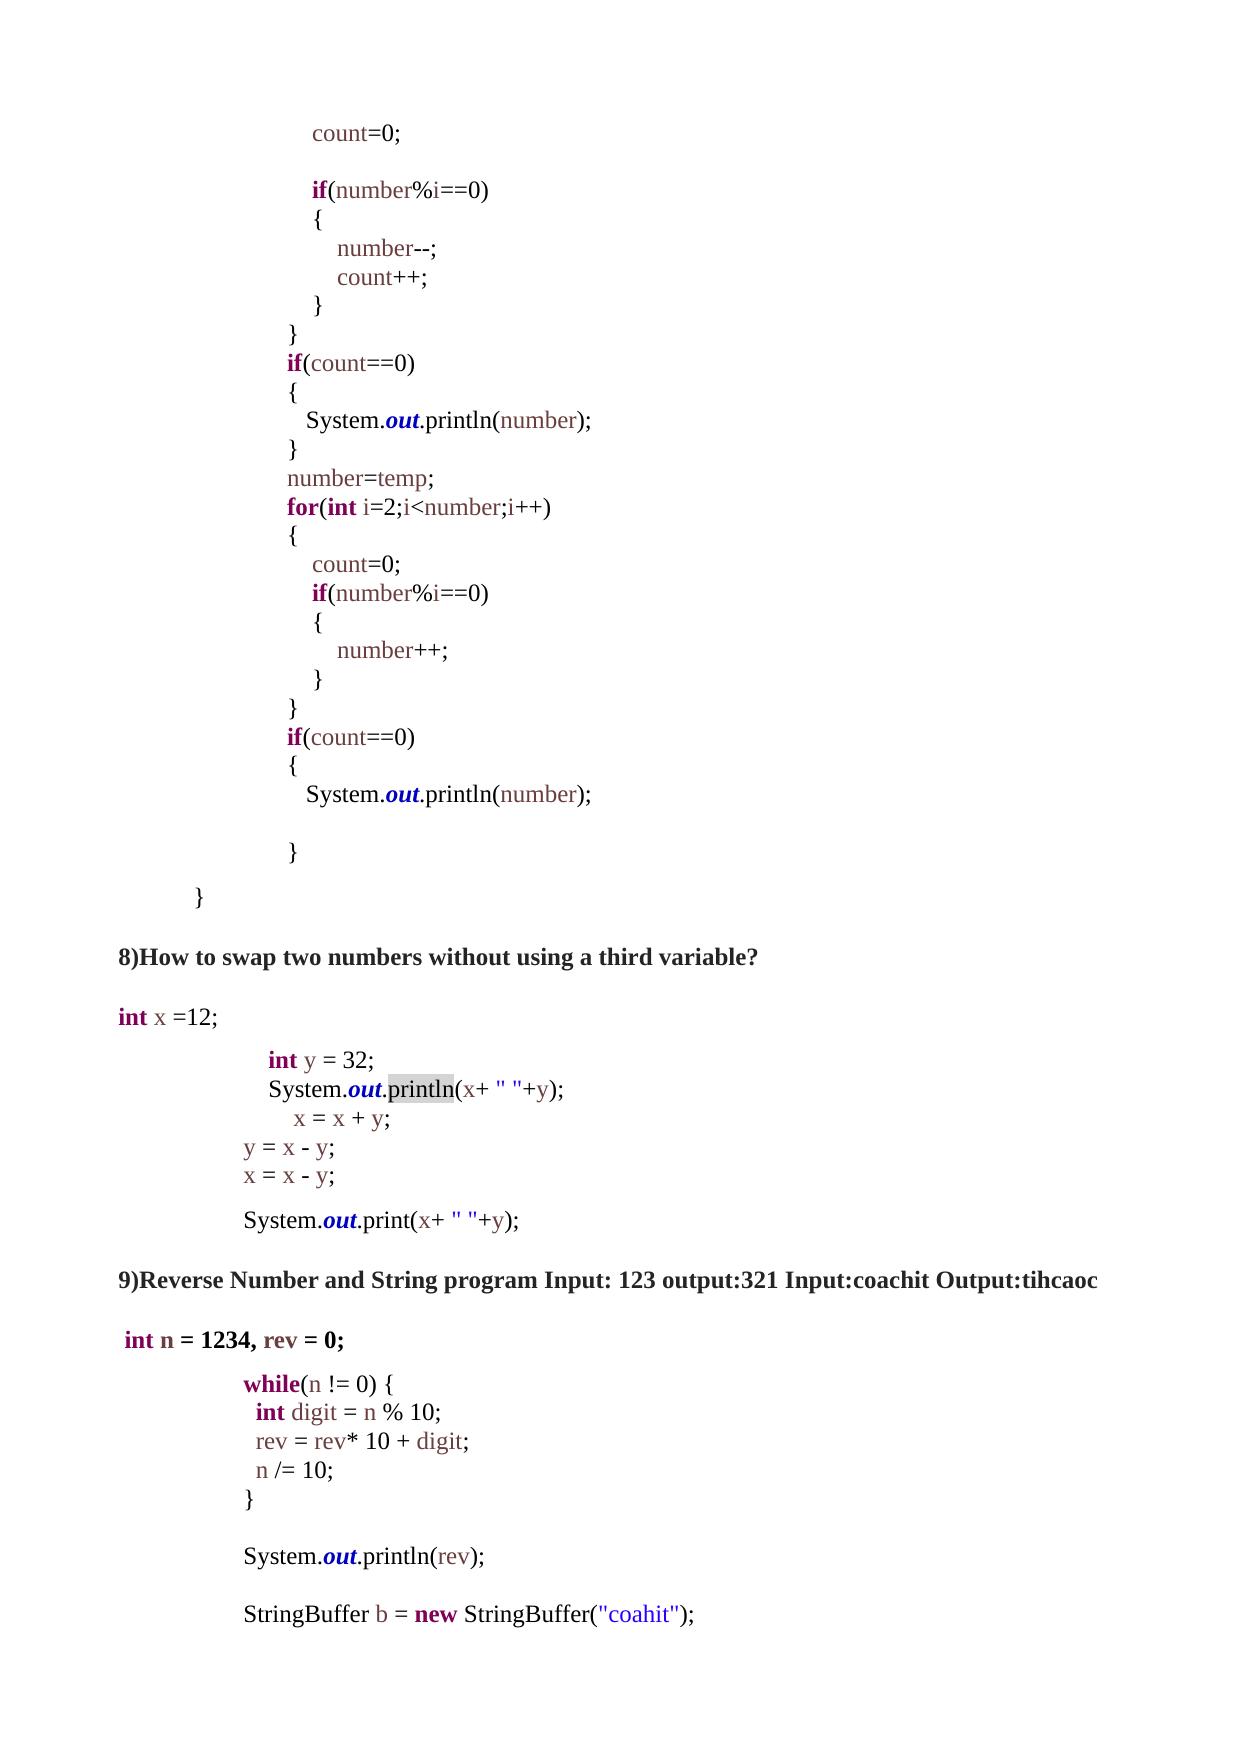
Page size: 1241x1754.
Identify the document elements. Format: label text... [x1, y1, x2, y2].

list } [118, 693, 1122, 722]
list number++; [118, 636, 1122, 664]
text StringBuffer b = new StringBuffer("coahit"); [118, 1599, 1122, 1627]
list } [118, 291, 1122, 319]
list number=temp; [118, 463, 1122, 492]
text } [118, 1484, 1122, 1512]
list count=0; [118, 118, 1122, 147]
text System.out.println(rev); [118, 1541, 1122, 1570]
list System.out.println(number); [118, 406, 1122, 434]
list count=0; [118, 549, 1122, 578]
list } [118, 664, 1122, 693]
list System.out.println(number); [118, 779, 1122, 808]
list if(number%i==0) [118, 578, 1122, 607]
text rev = rev* 10 + digit; [118, 1426, 1122, 1455]
list } [118, 837, 1122, 866]
text y = x - y; [118, 1132, 1122, 1160]
text while(n != 0) { [118, 1369, 1122, 1397]
list } [118, 319, 1122, 348]
list { [118, 751, 1122, 779]
list } [118, 434, 1122, 463]
text System.out.print(x+ " "+y); [118, 1195, 1122, 1234]
text n /= 10; [118, 1455, 1122, 1484]
list { [118, 204, 1122, 233]
list for(int i=2;i<number;i++) [118, 492, 1122, 521]
text int y = 32; [118, 1045, 1122, 1074]
list if(count==0) [118, 348, 1122, 377]
list { [118, 521, 1122, 549]
list if(count==0) [118, 722, 1122, 751]
list { [118, 377, 1122, 406]
text int digit = n % 10; [118, 1397, 1122, 1426]
list } [118, 872, 1122, 911]
text 8)How to swap two numbers without using a third variable? [118, 932, 1122, 971]
list count++; [118, 262, 1122, 291]
list { [118, 607, 1122, 636]
text System.out.println(x+ " "+y); [118, 1074, 1122, 1103]
list number--; [118, 233, 1122, 262]
text x = x + y; [118, 1103, 1122, 1132]
text int n = 1234, rev = 0; [118, 1315, 1122, 1354]
text int x =12; [118, 992, 1122, 1031]
list if(number%i==0) [118, 176, 1122, 204]
text x = x - y; [118, 1160, 1122, 1189]
text 9)Reverse Number and String program Input: 123 output:321 Input:coachit Output:tihcaoc [118, 1255, 1122, 1294]
